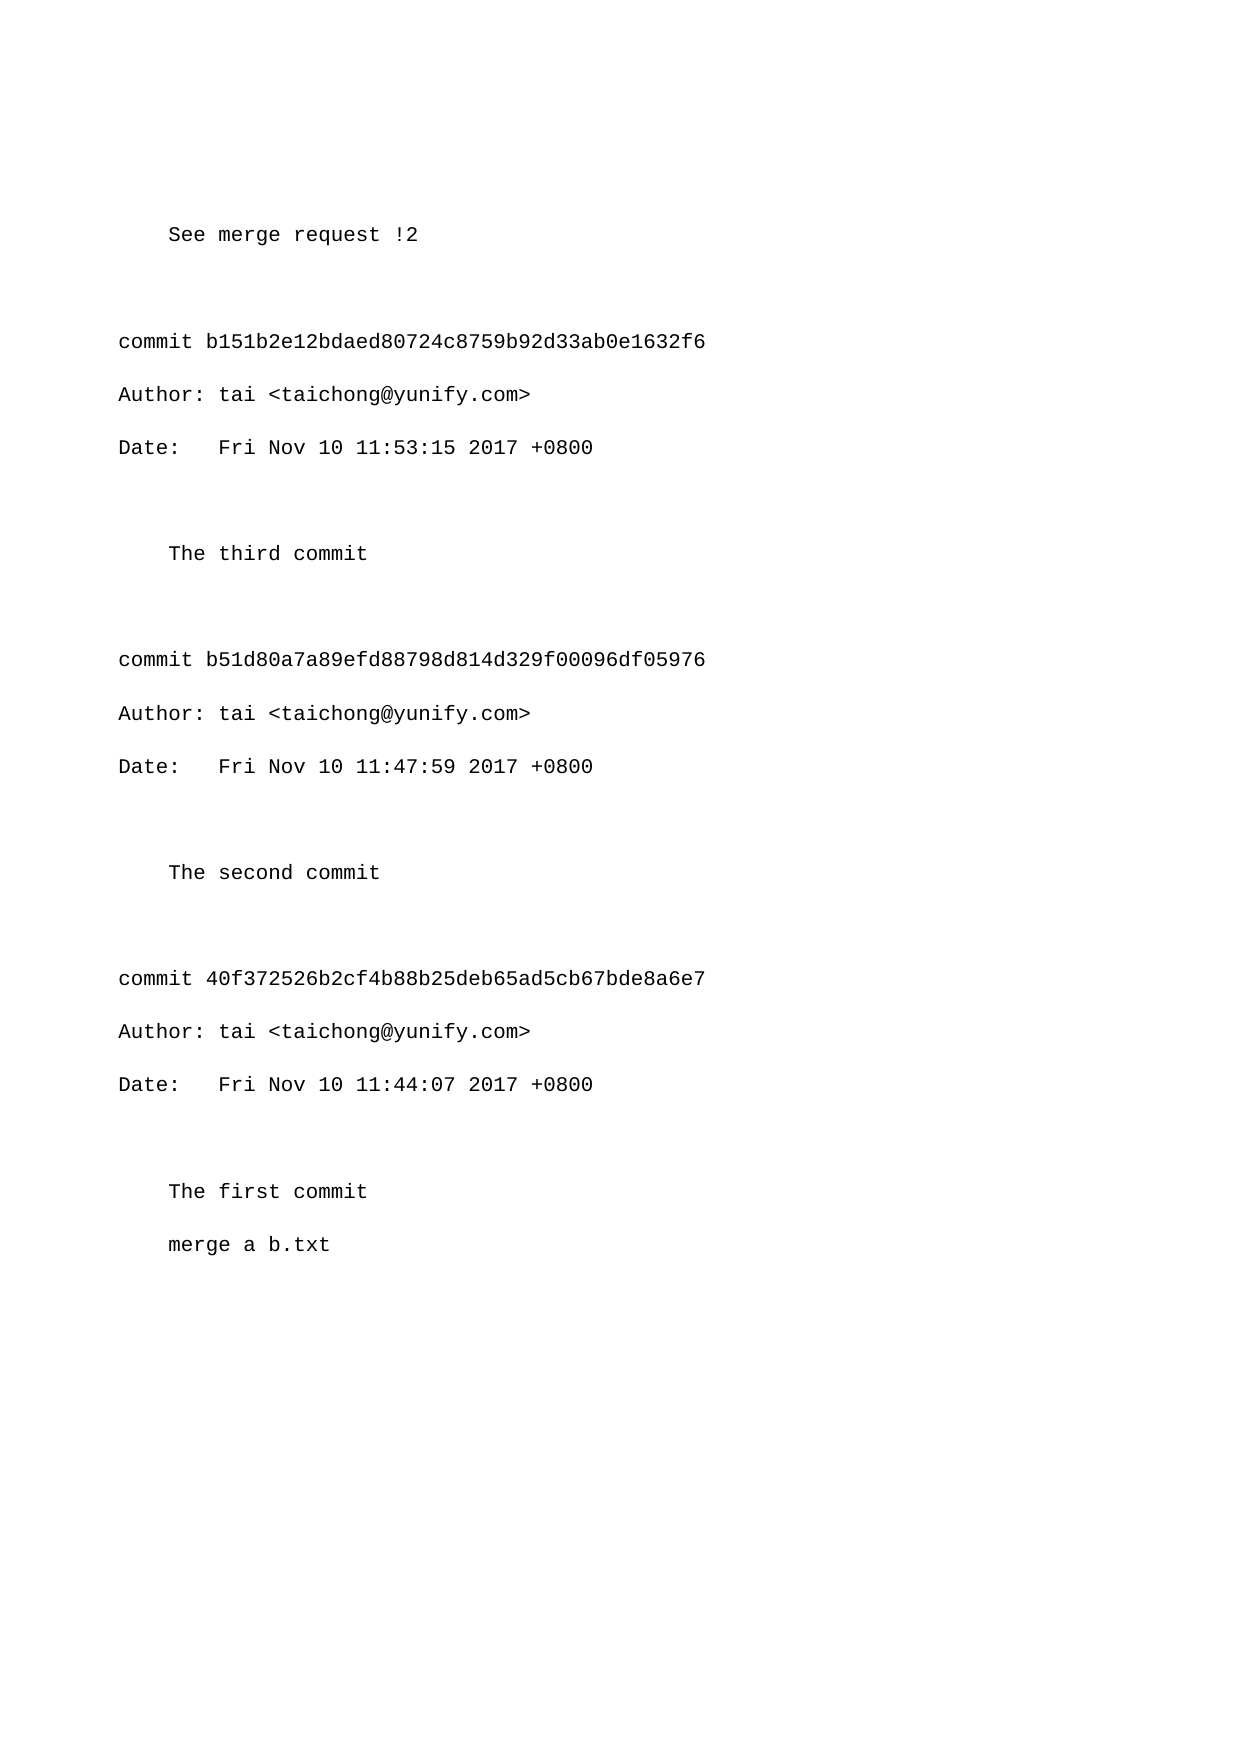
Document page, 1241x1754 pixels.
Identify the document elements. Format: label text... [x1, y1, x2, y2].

text Author: tai <taichong@yunify.com> [118, 384, 1122, 407]
text Date: Fri Nov 10 11:53:15 2017 +0800 [118, 437, 1122, 461]
text Author: tai <taichong@yunify.com> [118, 1021, 1122, 1045]
text Author: tai <taichong@yunify.com> [118, 702, 1122, 726]
text Date: Fri Nov 10 11:47:59 2017 +0800 [118, 756, 1122, 779]
text The third commit [118, 543, 1122, 567]
text commit b151b2e12bdaed80724c8759b92d33ab0e1632f6 [118, 331, 1122, 354]
text merge a b.txt [118, 1234, 1122, 1257]
text The second commit [118, 862, 1122, 886]
text Date: Fri Nov 10 11:44:07 2017 +0800 [118, 1074, 1122, 1098]
text The first commit [118, 1181, 1122, 1204]
text See merge request !2 [118, 224, 1122, 248]
text commit b51d80a7a89efd88798d814d329f00096df05976 [118, 649, 1122, 673]
text commit 40f372526b2cf4b88b25deb65ad5cb67bde8a6e7 [118, 968, 1122, 992]
